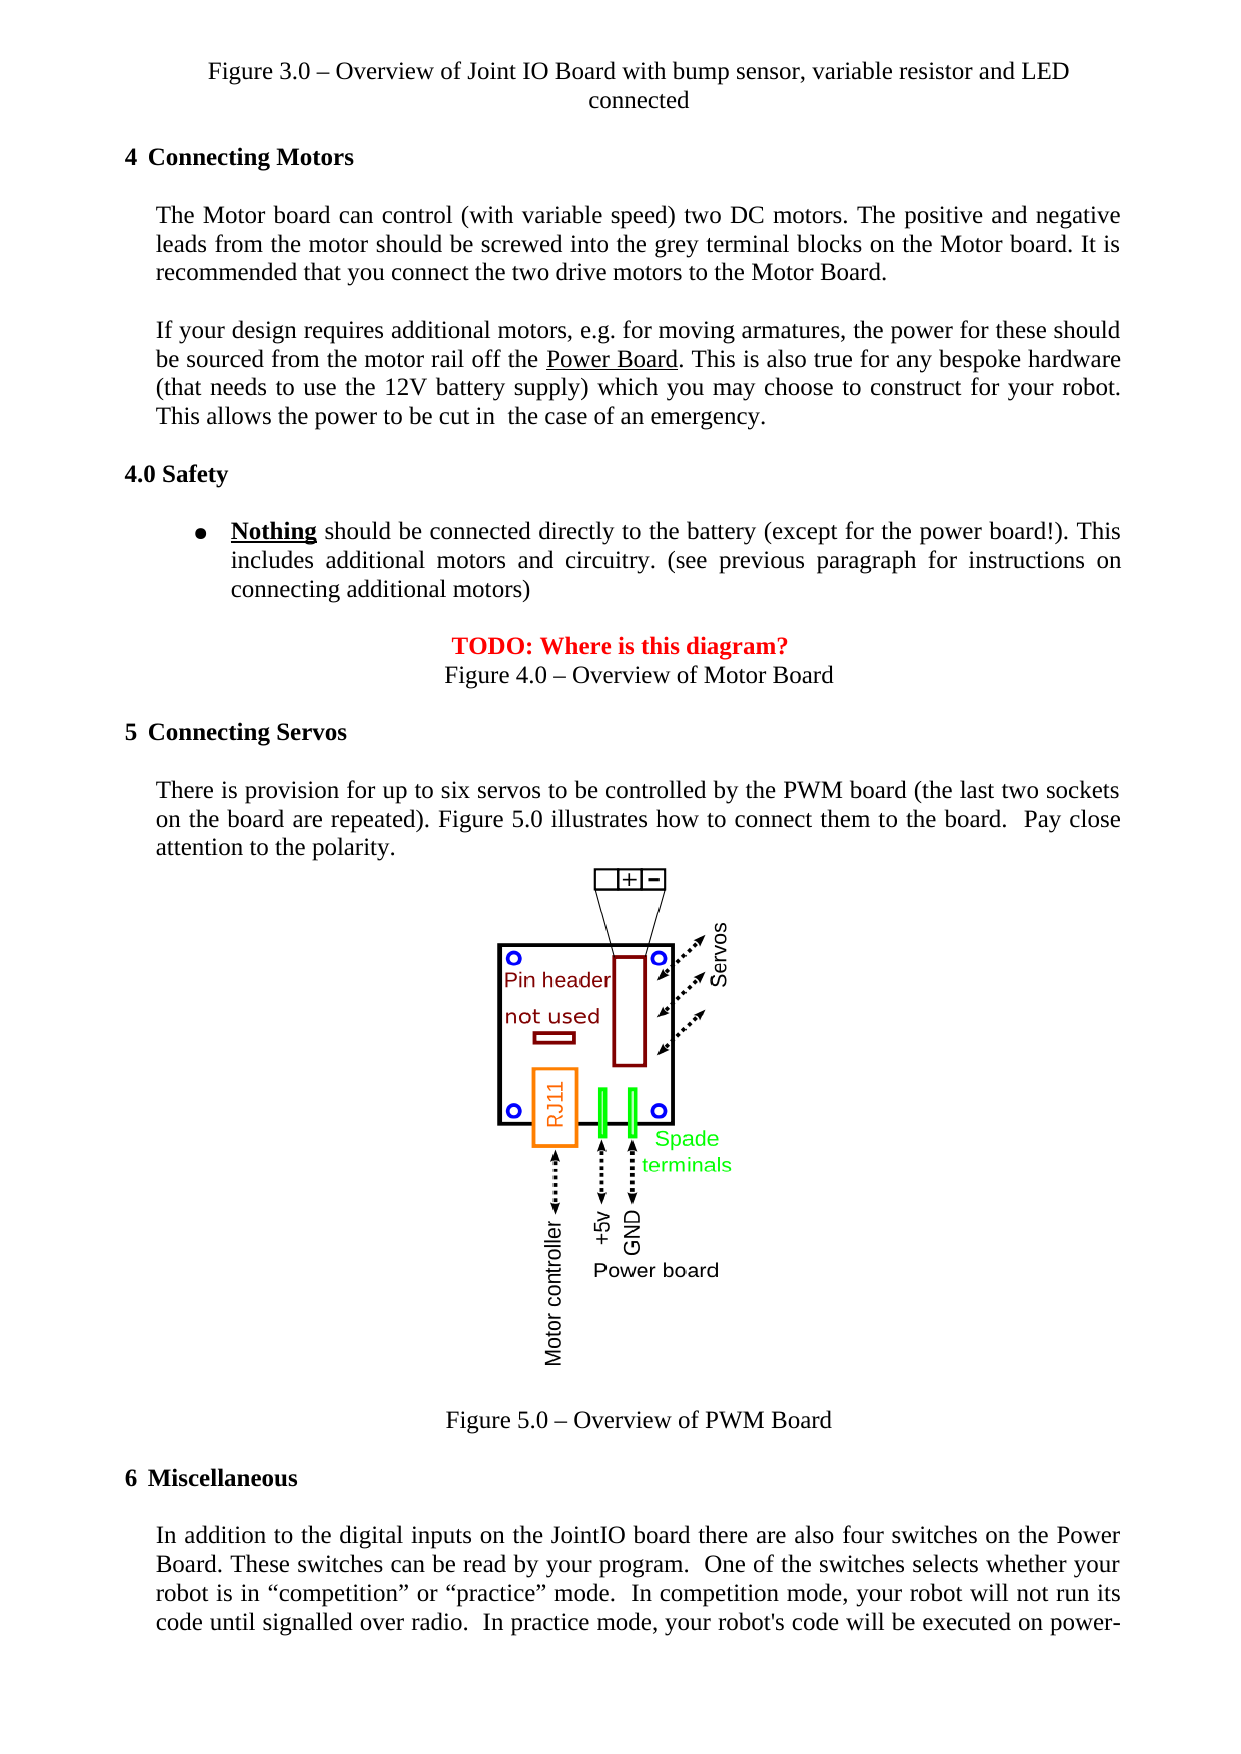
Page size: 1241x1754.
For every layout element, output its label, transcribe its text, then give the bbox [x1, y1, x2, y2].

text If your design requires additional motors, e.g. for moving armatures, the power for these should be sourced from the motor rail off the Power Board. This is also true for any bespoke hardware (that needs to use the 12V battery supply) which you may choose to construct for your robot. This allows the power to be cut in the case of an emergency. [156, 315, 1122, 430]
text There is provision for up to six servos to be controlled by the PWM board (the last two sockets on the board are repeated). Figure 5.0 illustrates how to connect them to the board. Pay close attention to the polarity. [156, 775, 1122, 861]
text Figure 4.0 – Overview of Motor Board [156, 660, 1122, 689]
list Connecting Servos [118, 717, 1122, 746]
text Figure 5.0 – Overview of PWM Board [156, 1405, 1122, 1434]
text In addition to the digital inputs on the JointIO board there are also four switches on the Power Board. These switches can be read by your program. One of the switches selects whether your robot is in “competition” or “practice” mode. In competition mode, your robot will not run its code until signalled over radio. In practice mode, your robot's code will be executed on power- [156, 1520, 1122, 1635]
picture [474, 861, 766, 1377]
list Nothing should be connected directly to the battery (except for the power board!). This includes additional motors and circuitry. (see previous paragraph for instructions on connecting additional motors) [193, 516, 1122, 602]
text Figure 3.0 – Overview of Joint IO Board with bump sensor, variable resistor and LED connected [156, 56, 1122, 114]
text TODO: Where is this diagram? [118, 631, 1122, 660]
list Connecting Motors [118, 142, 1122, 171]
text The Motor board can control (with variable speed) two DC motors. The positive and negative leads from the motor should be screwed into the grey terminal blocks on the Motor board. It is recommended that you connect the two drive motors to the Motor Board. [156, 200, 1122, 286]
list Safety [118, 459, 1122, 487]
list Miscellaneous [118, 1463, 1122, 1492]
